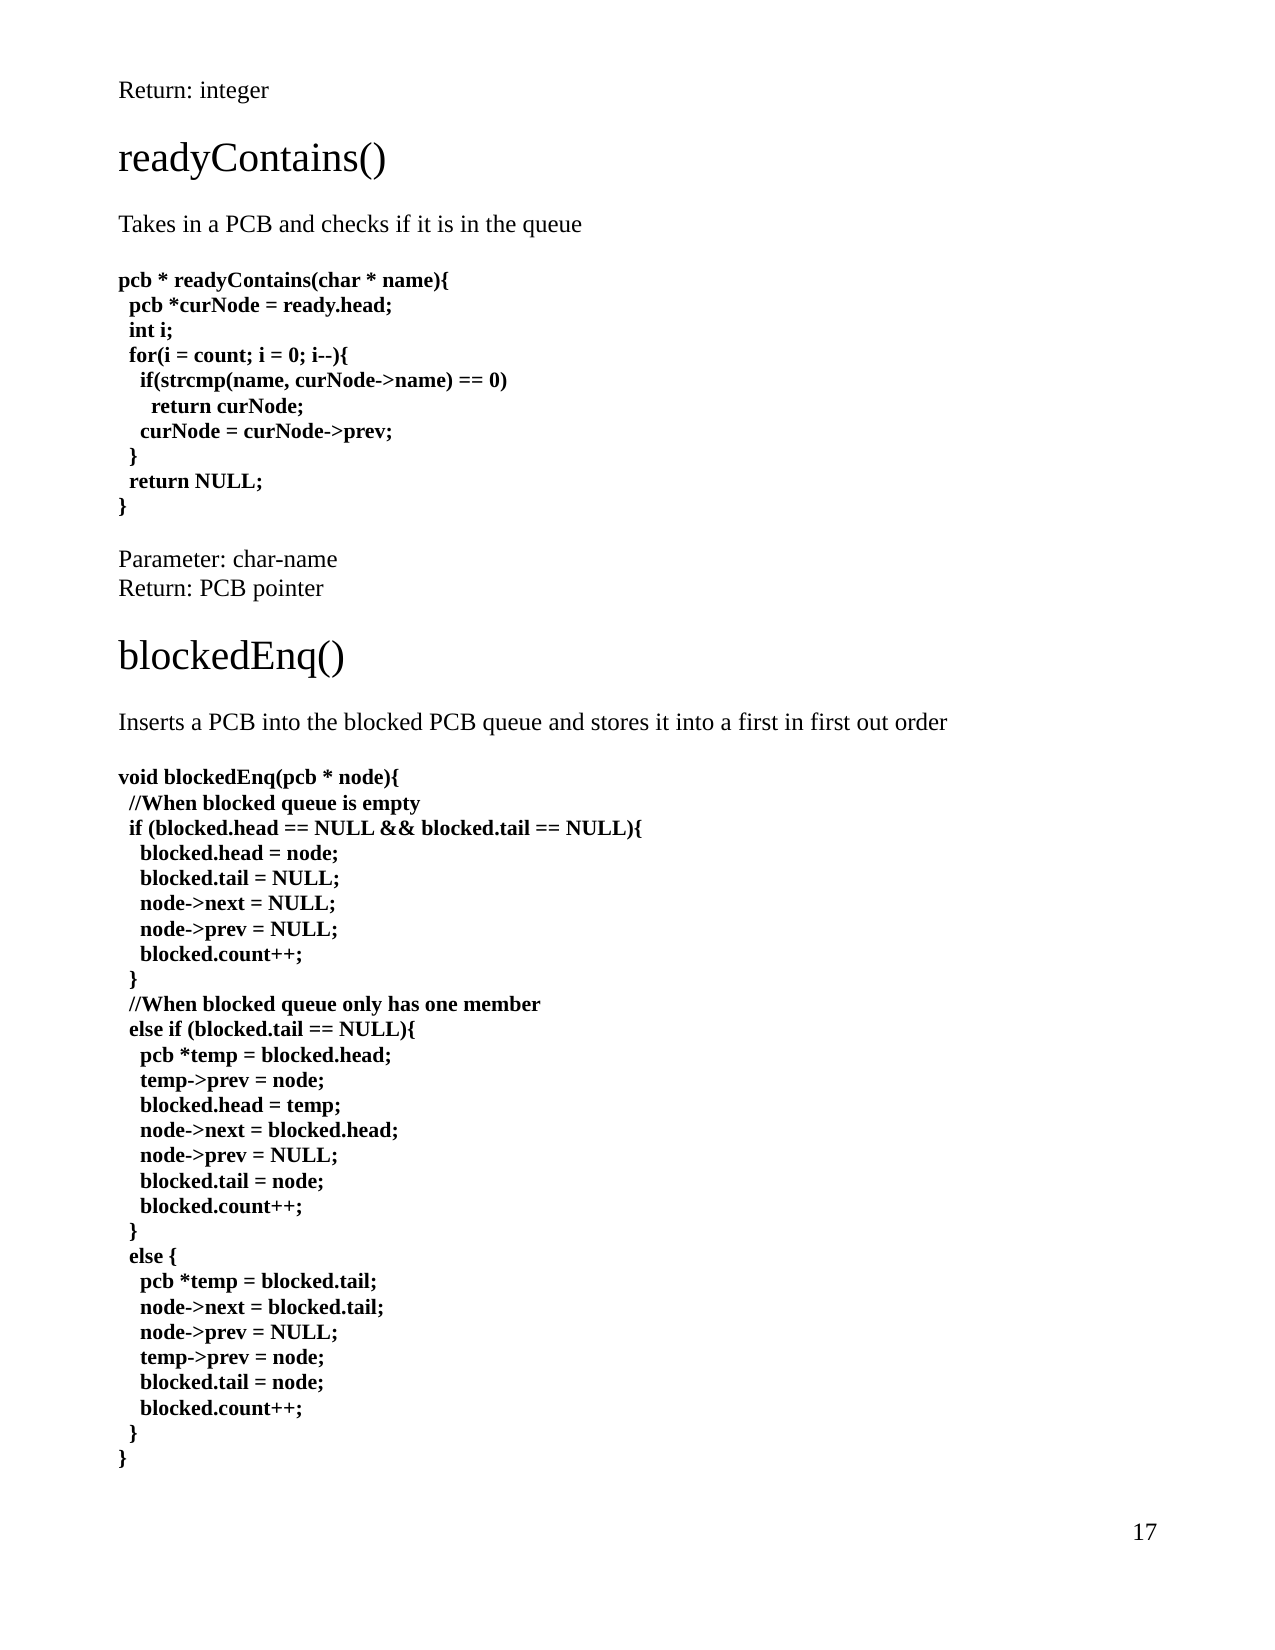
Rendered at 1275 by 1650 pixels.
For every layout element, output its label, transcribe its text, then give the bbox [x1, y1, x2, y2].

text void blockedEnq(pcb * node){ [118, 764, 1157, 789]
text else { [118, 1243, 1157, 1268]
text Takes in a PCB and checks if it is in the queue [118, 209, 1157, 238]
text blocked.count++; [118, 941, 1157, 966]
text blocked.tail = NULL; [118, 865, 1157, 890]
text node->next = blocked.head; [118, 1117, 1157, 1142]
text return curNode; [118, 393, 1157, 418]
text } [118, 493, 1157, 519]
text blockedEnq() [118, 630, 1157, 678]
text //When blocked queue is empty [118, 789, 1157, 815]
text //When blocked queue only has one member [118, 991, 1157, 1016]
text pcb * readyContains(char * name){ [118, 267, 1157, 292]
text blocked.head = node; [118, 840, 1157, 865]
text Return: PCB pointer [118, 573, 1157, 601]
text Parameter: char-name [118, 544, 1157, 573]
text curNode = curNode->prev; [118, 418, 1157, 443]
text node->next = blocked.tail; [118, 1294, 1157, 1319]
text return NULL; [118, 468, 1157, 493]
text node->prev = NULL; [118, 1319, 1157, 1344]
text blocked.tail = node; [118, 1168, 1157, 1193]
text temp->prev = node; [118, 1067, 1157, 1092]
text } [118, 443, 1157, 468]
text for(i = count; i = 0; i--){ [118, 342, 1157, 367]
text blocked.head = temp; [118, 1092, 1157, 1117]
text } [118, 966, 1157, 991]
text } [118, 1445, 1157, 1470]
text if (blocked.head == NULL && blocked.tail == NULL){ [118, 815, 1157, 840]
text } [118, 1218, 1157, 1243]
text pcb *temp = blocked.head; [118, 1042, 1157, 1067]
text if(strcmp(name, curNode->name) == 0) [118, 367, 1157, 393]
text readyContains() [118, 132, 1157, 180]
text temp->prev = node; [118, 1344, 1157, 1369]
text pcb *curNode = ready.head; [118, 292, 1157, 317]
text blocked.tail = node; [118, 1369, 1157, 1394]
text } [118, 1420, 1157, 1445]
text Return: integer [118, 75, 1157, 104]
text int i; [118, 317, 1157, 342]
text node->next = NULL; [118, 890, 1157, 916]
text node->prev = NULL; [118, 916, 1157, 941]
text pcb *temp = blocked.tail; [118, 1268, 1157, 1294]
text else if (blocked.tail == NULL){ [118, 1016, 1157, 1042]
text blocked.count++; [118, 1193, 1157, 1218]
text blocked.count++; [118, 1394, 1157, 1420]
text node->prev = NULL; [118, 1142, 1157, 1168]
text Inserts a PCB into the blocked PCB queue and stores it into a first in first out order [118, 707, 1157, 736]
